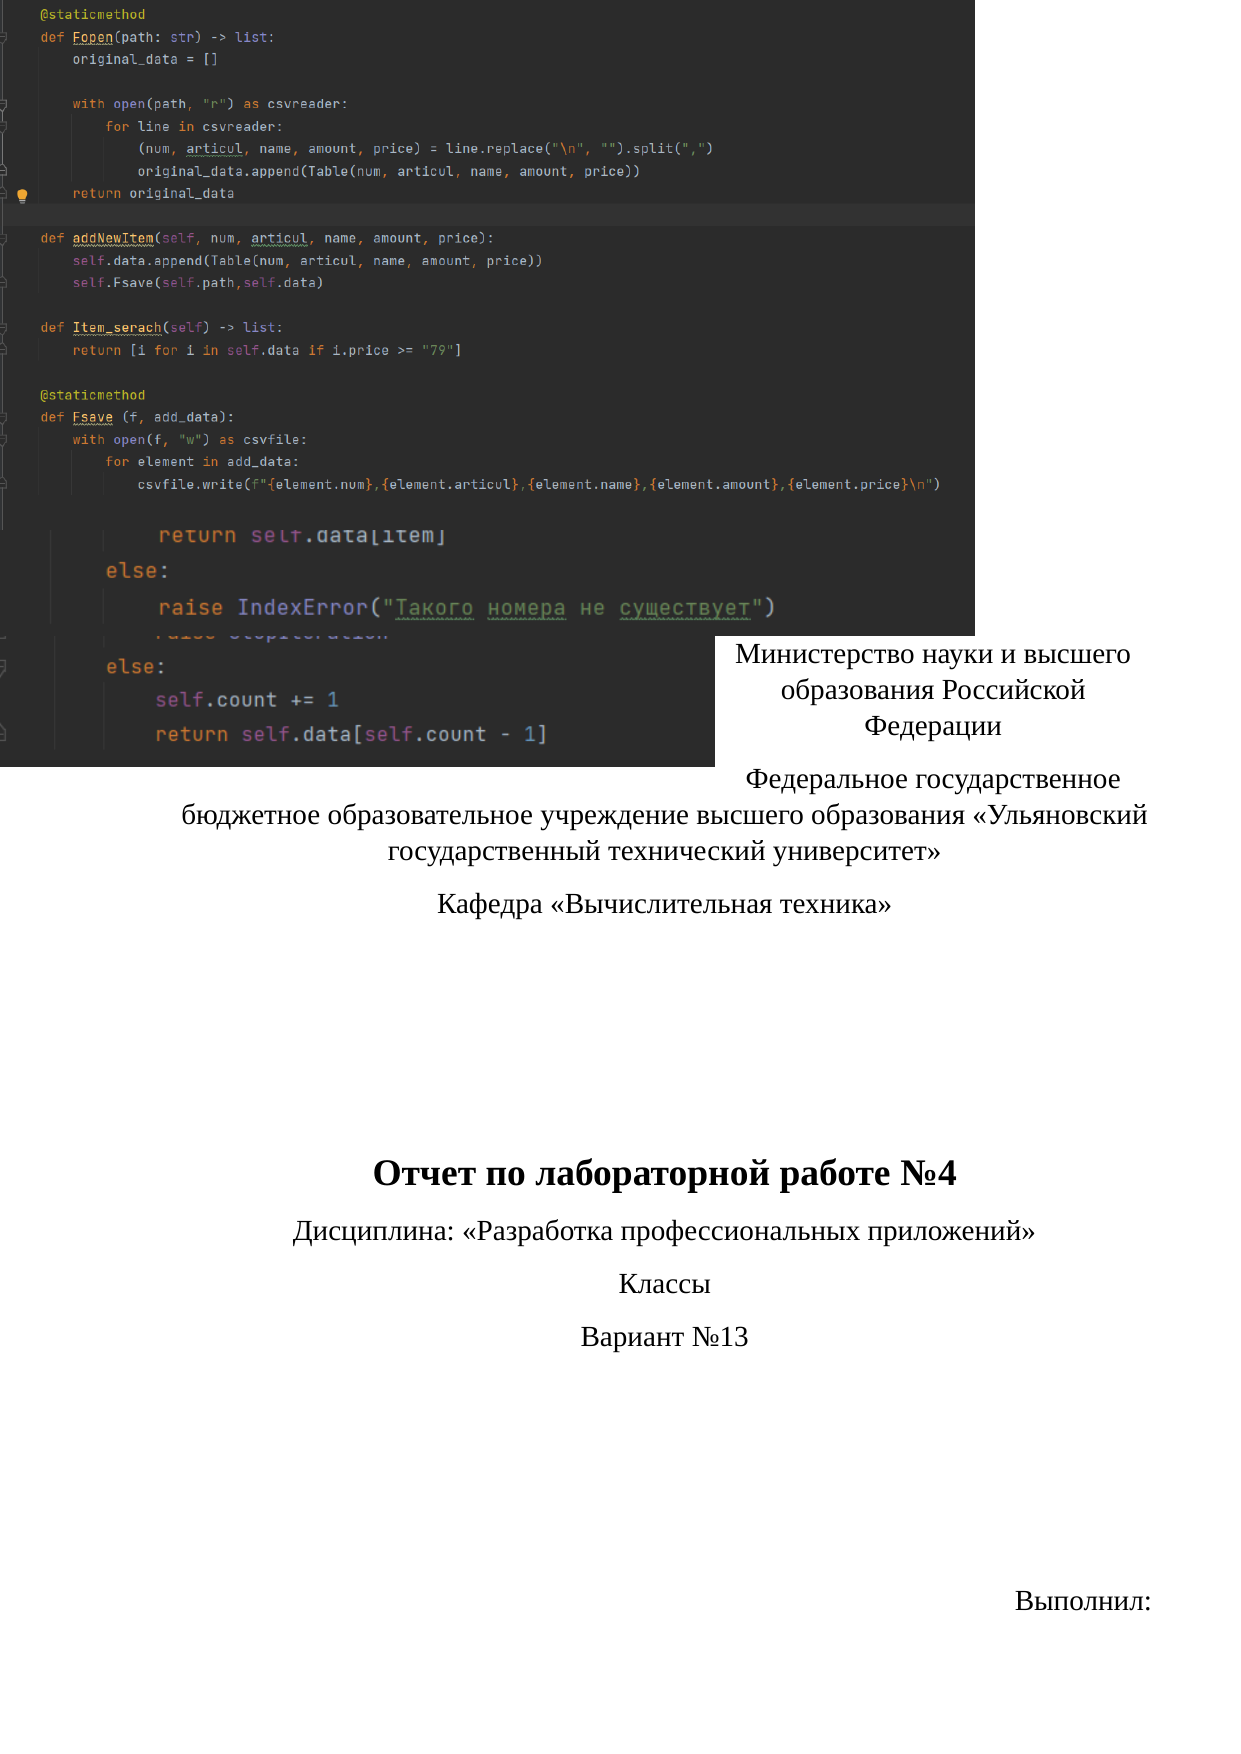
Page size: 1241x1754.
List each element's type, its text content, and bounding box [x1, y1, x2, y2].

text Вариант №13 [177, 1319, 1152, 1353]
text Классы [177, 1266, 1152, 1300]
text Федеральное государственное бюджетное образовательное учреждение высшего образования «Ульяновский государственный технический университет» [177, 761, 1152, 867]
text Министерство науки и высшего образования Российской Федерации [715, 118, 1152, 742]
text Отчет по лабораторной работе №4 [177, 1150, 1152, 1193]
picture [0, 0, 975, 767]
text Дисциплина: «Разработка профессиональных приложений» [177, 1213, 1152, 1247]
text Выполнил: [177, 1583, 1152, 1617]
text Кафедра «Вычислительная техника» [177, 886, 1152, 920]
